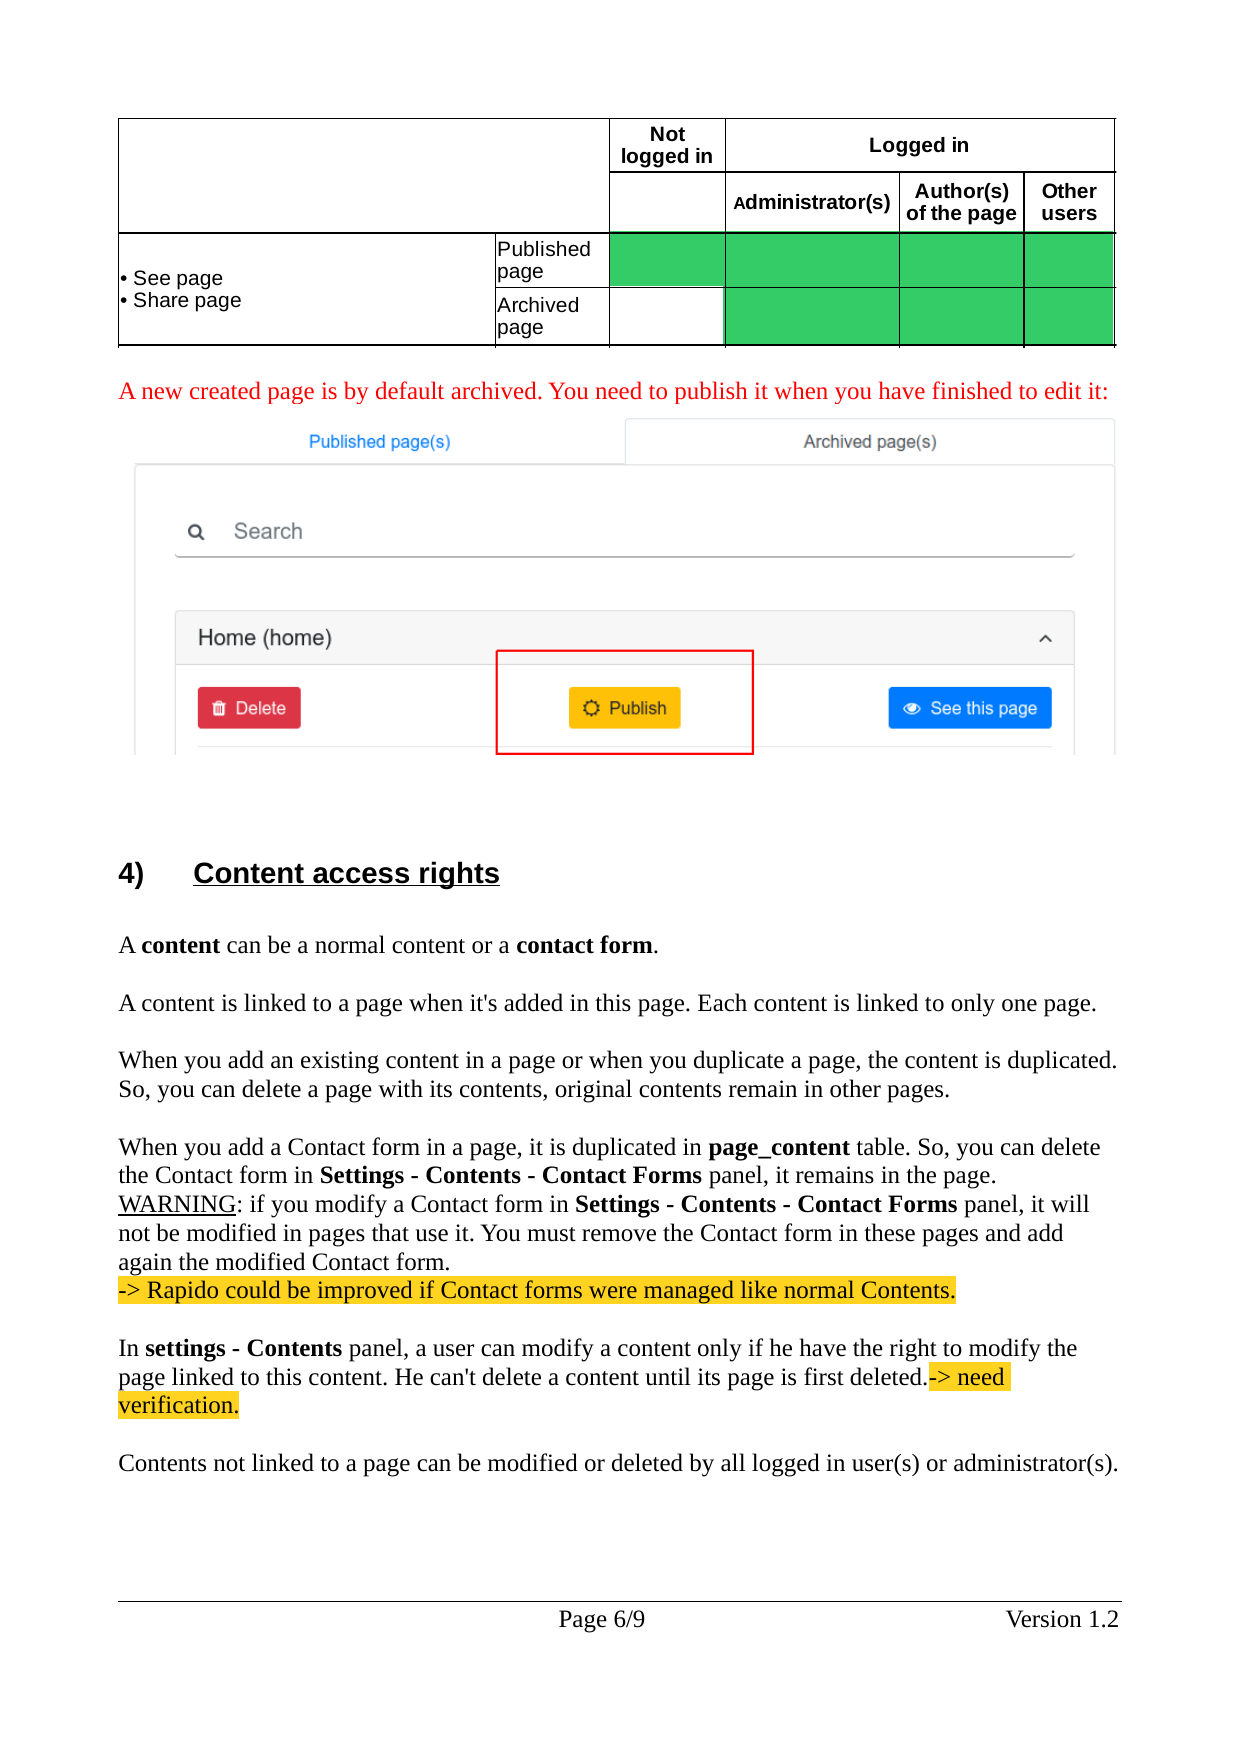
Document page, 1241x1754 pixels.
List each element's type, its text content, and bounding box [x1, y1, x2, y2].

subtitle Content access rights [118, 856, 1122, 889]
text Contents not linked to a page can be modified or deleted by all logged in user(s) or administrator(s). [118, 1448, 1122, 1477]
text In settings - Contents panel, a user can modify a content only if he have the right to modify the page linked to this content. He can't delete a content until its page is first deleted.-> need verification. [118, 1333, 1122, 1419]
text WARNING: if you modify a Contact form in Settings - Contents - Contact Forms panel, it will not be modified in pages that use it. You must remove the Contact form in these pages and add again the modified Contact form. [118, 1189, 1122, 1276]
text A new created page is by default archived. You need to publish it when you have finished to edit it: [118, 376, 1122, 404]
text A content can be a normal content or a contact form. [118, 931, 1122, 959]
text When you add a Contact form in a page, it is duplicated in page_content table. So, you can delete the Contact form in Settings - Contents - Contact Forms panel, it remains in the page. [118, 1132, 1122, 1189]
text -> Rapido could be improved if Contact forms were managed like normal Contents. [118, 1276, 1122, 1304]
text When you add an existing content in a page or when you duplicate a page, the content is duplicated. So, you can delete a page with its contents, original contents remain in other pages. [118, 1046, 1122, 1103]
picture [118, 404, 1123, 755]
text A content is linked to a page when it's added in this page. Each content is linked to only one page. [118, 988, 1122, 1017]
